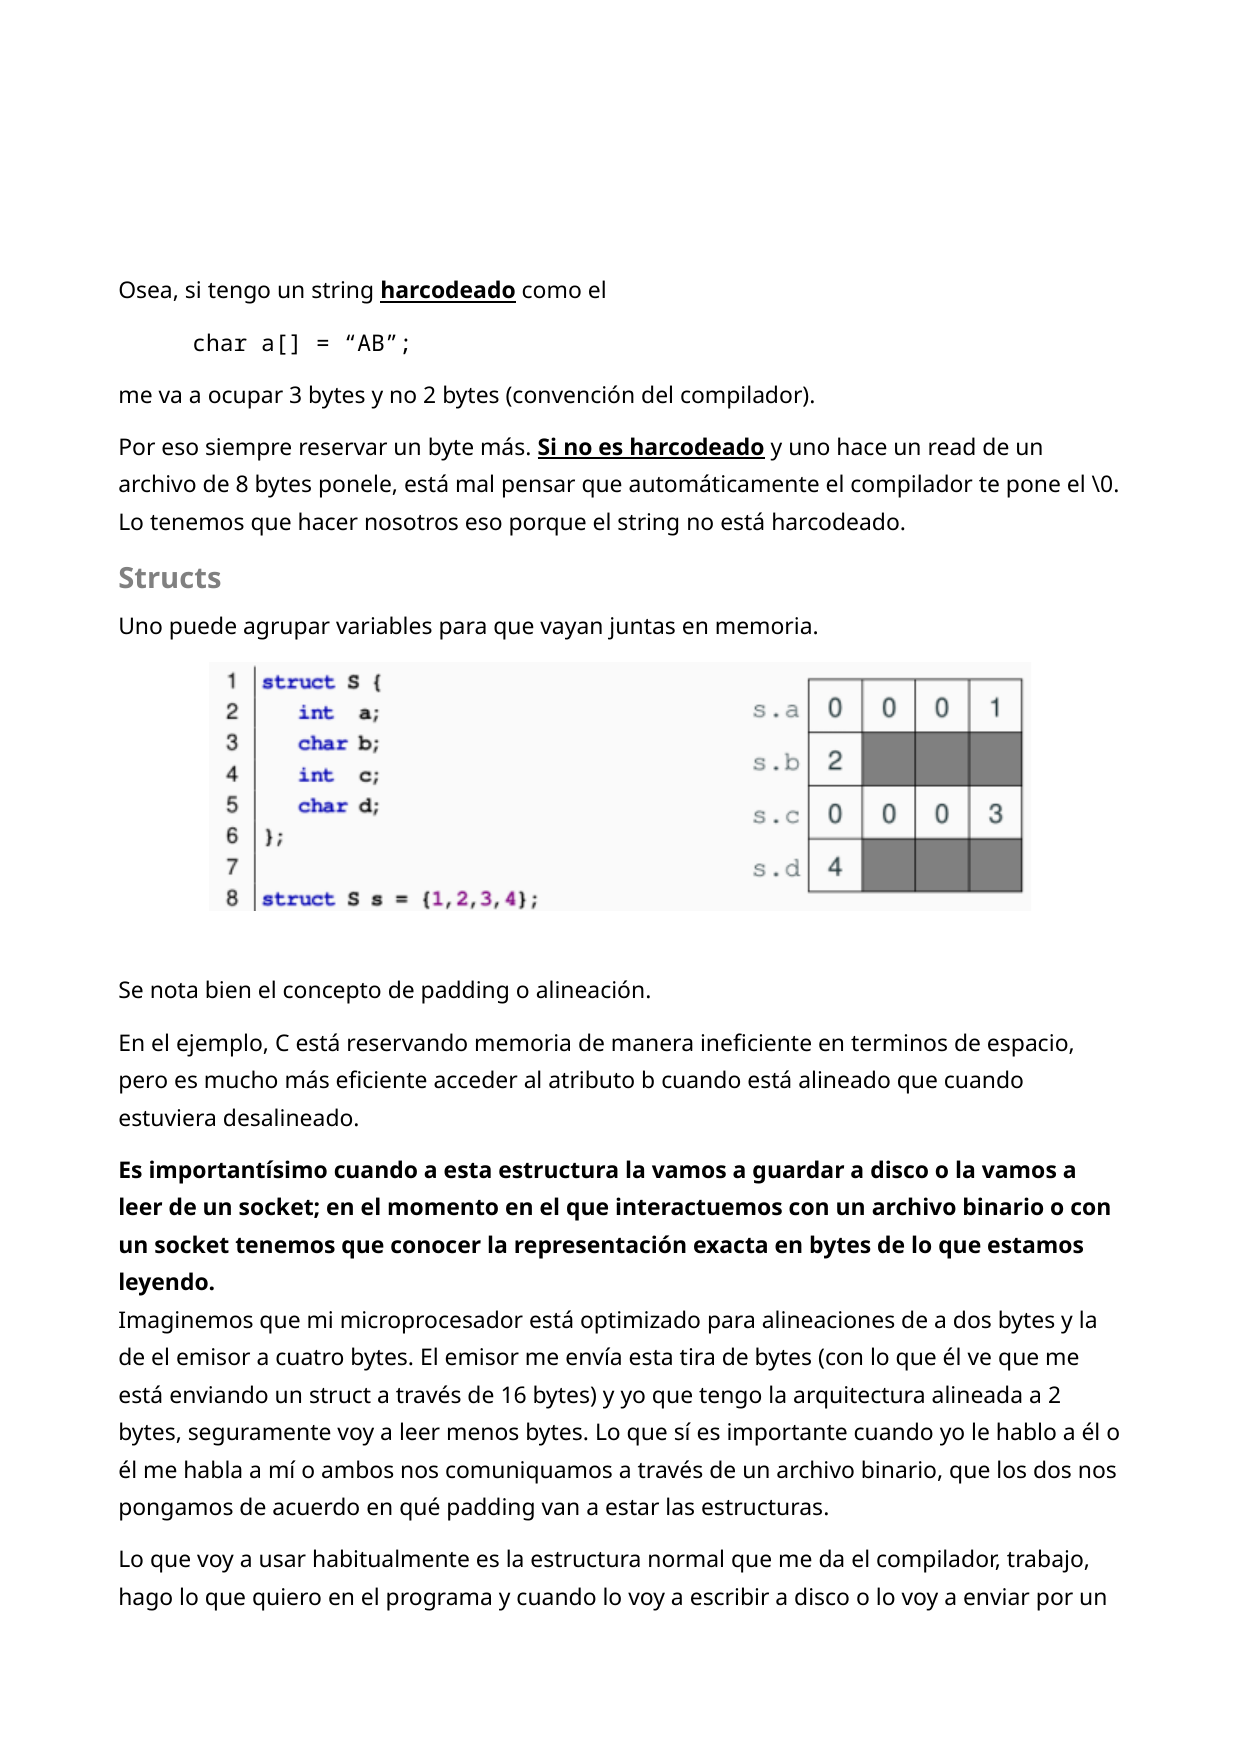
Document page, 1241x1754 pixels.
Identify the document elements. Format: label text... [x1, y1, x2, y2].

text En el ejemplo, C está reservando memoria de manera ineficiente en terminos de espacio, pero es mucho más eficiente acceder al atributo b cuando está alineado que cuando estuviera desalineado. [118, 1027, 1122, 1133]
subtitle Structs [118, 558, 1122, 597]
text char a[] = “AB”; [118, 326, 1122, 358]
text Es importantísimo cuando a esta estructura la vamos a guardar a disco o la vamos a leer de un socket; en el momento en el que interactuemos con un archivo binario o con un socket tenemos que conocer la representación exacta en bytes de lo que estamos leyendo. Imaginemos que mi microprocesador está optimizado para alineaciones de a dos bytes y la de el emisor a cuatro bytes. El emisor me envía esta tira de bytes (con lo que él ve que me está enviando un struct a través de 16 bytes) y yo que tengo la arquitectura alineada a 2 bytes, seguramente voy a leer menos bytes. Lo que sí es importante cuando yo le hablo a él o él me habla a mí o ambos nos comuniquamos a través de un archivo binario, que los dos nos pongamos de acuerdo en qué padding van a estar las estructuras. [118, 1154, 1122, 1522]
text Lo que voy a usar habitualmente es la estructura normal que me da el compilador, trabajo, hago lo que quiero en el programa y cuando lo voy a escribir a disco o lo voy a enviar por un [118, 1543, 1122, 1612]
text Uno puede agrupar variables para que vayan juntas en memoria. [118, 610, 1122, 641]
picture [209, 662, 1032, 911]
text me va a ocupar 3 bytes y no 2 bytes (convención del compilador). [118, 378, 1122, 410]
text Osea, si tengo un string harcodeado como el [118, 274, 1122, 306]
text Por eso siempre reservar un byte más. Si no es harcodeado y uno hace un read de un archivo de 8 bytes ponele, está mal pensar que automáticamente el compilador te pone el \0. Lo tenemos que hacer nosotros eso porque el string no está harcodeado. [118, 431, 1122, 537]
text Se nota bien el concepto de padding o alineación. [118, 974, 1122, 1006]
